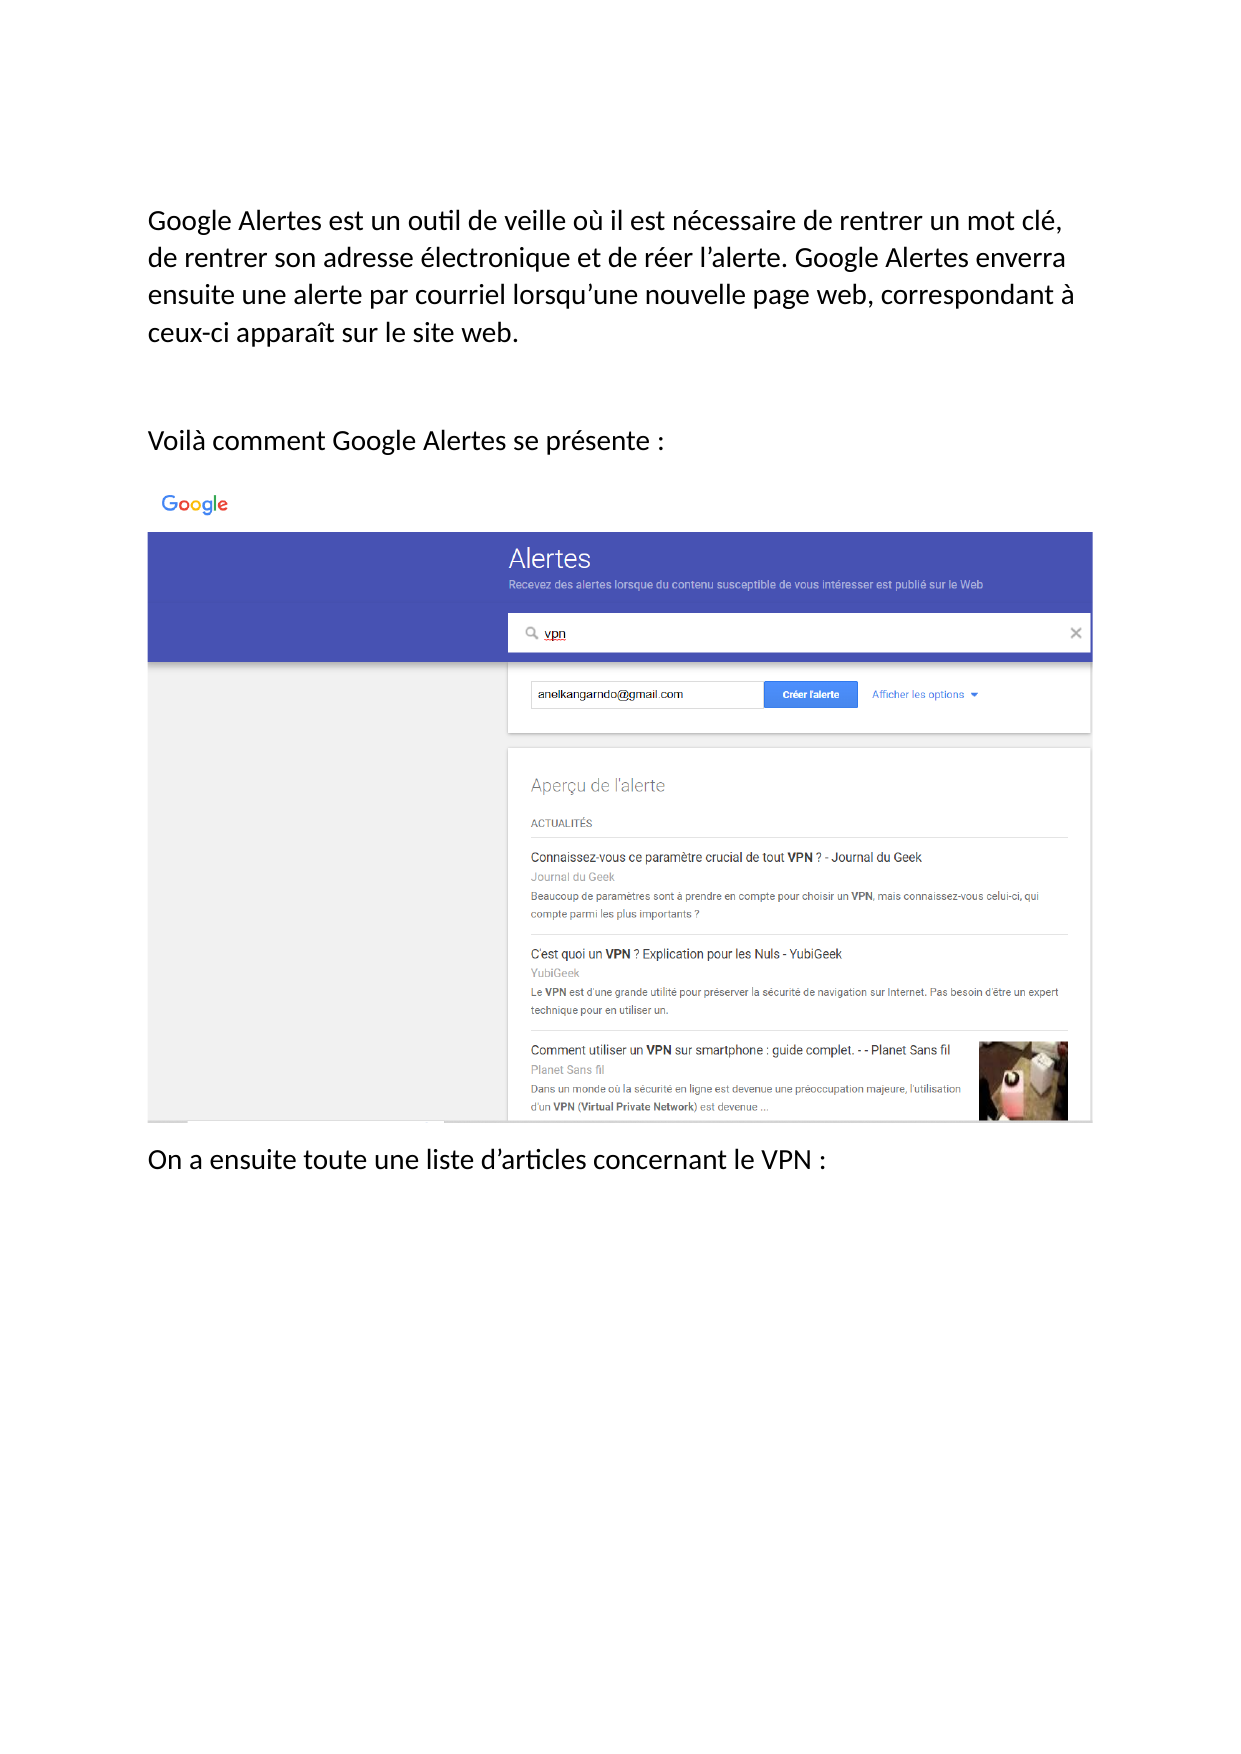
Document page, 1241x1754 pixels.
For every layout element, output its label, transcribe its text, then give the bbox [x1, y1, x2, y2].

text On a ensuite toute une liste d’articles concernant le VPN : [148, 1141, 1093, 1176]
text Voilà comment Google Alertes se présente : [148, 422, 1093, 458]
text Google Alertes est un outil de veille où il est nécessaire de rentrer un mot clé, de rentrer son adresse électronique et de réer l’alerte. Google Alertes enverra ensuite une alerte par courriel lorsqu’une nouvelle page web, correspondant à ceux-ci apparaît sur le site web. [148, 202, 1093, 349]
